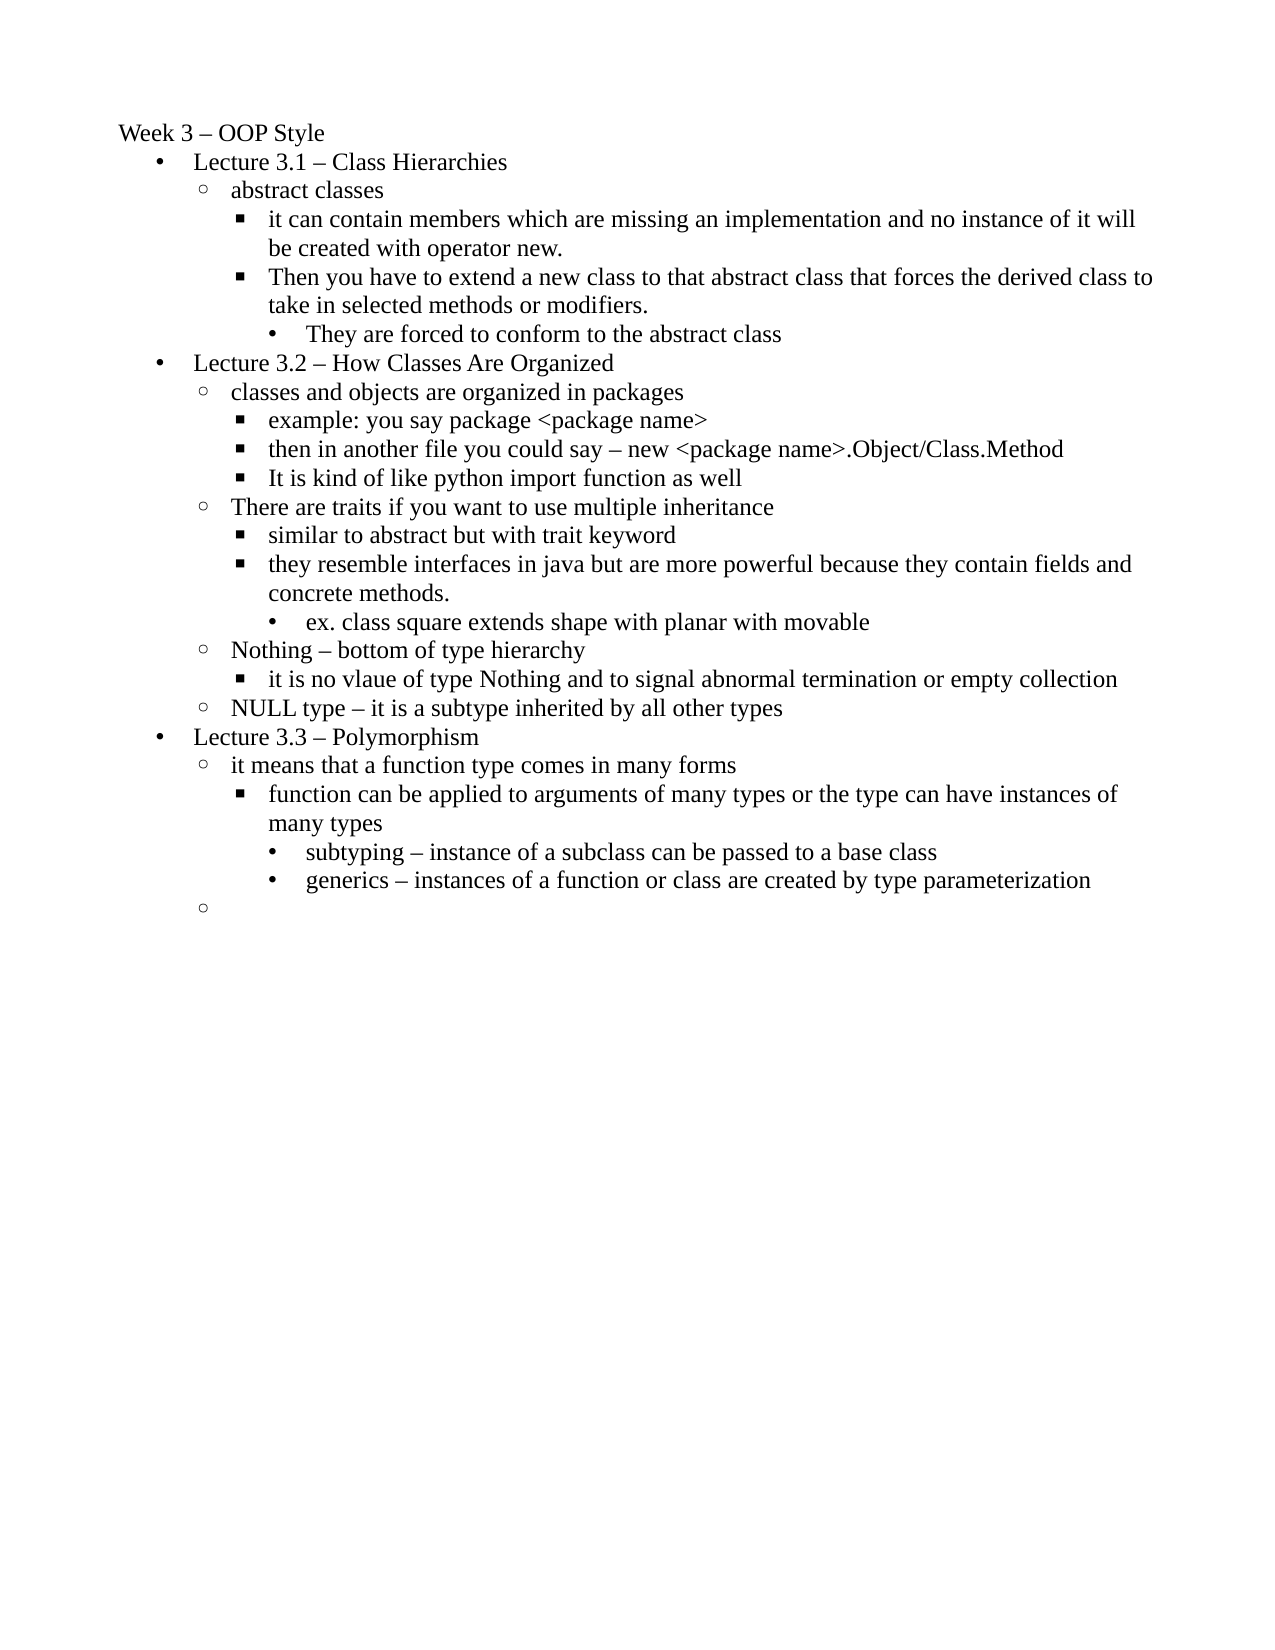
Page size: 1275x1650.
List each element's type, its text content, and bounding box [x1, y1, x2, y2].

list NULL type – it is a subtype inherited by all other types [193, 693, 1157, 722]
list then in another file you could say – new <package name>.Object/Class.Method [231, 434, 1157, 463]
text Week 3 – OOP Style [118, 118, 1157, 147]
list Then you have to extend a new class to that abstract class that forces the derived class to take in selected methods or modifiers. [231, 262, 1157, 319]
list It is kind of like python import function as well [231, 463, 1157, 492]
list subtyping – instance of a subclass can be passed to a base class [268, 837, 1157, 866]
list it can contain members which are missing an implementation and no instance of it will be created with operator new. [231, 204, 1157, 262]
list Nothing – bottom of type hierarchy [193, 636, 1157, 664]
list There are traits if you want to use multiple inheritance [193, 492, 1157, 521]
list Lecture 3.3 – Polymorphism [156, 722, 1157, 751]
list abstract classes [193, 176, 1157, 204]
list Lecture 3.2 – How Classes Are Organized [156, 348, 1157, 377]
list it is no vlaue of type Nothing and to signal abnormal termination or empty collection [231, 664, 1157, 693]
list ex. class square extends shape with planar with movable [268, 607, 1157, 636]
list generics – instances of a function or class are created by type parameterization [268, 866, 1157, 894]
list function can be applied to arguments of many types or the type can have instances of many types [231, 779, 1157, 837]
list example: you say package <package name> [231, 406, 1157, 434]
list similar to abstract but with trait keyword [231, 521, 1157, 549]
list Lecture 3.1 – Class Hierarchies [156, 147, 1157, 176]
list classes and objects are organized in packages [193, 377, 1157, 406]
list it means that a function type comes in many forms [193, 751, 1157, 779]
list they resemble interfaces in java but are more powerful because they contain fields and concrete methods. [231, 549, 1157, 607]
list They are forced to conform to the abstract class [268, 319, 1157, 348]
